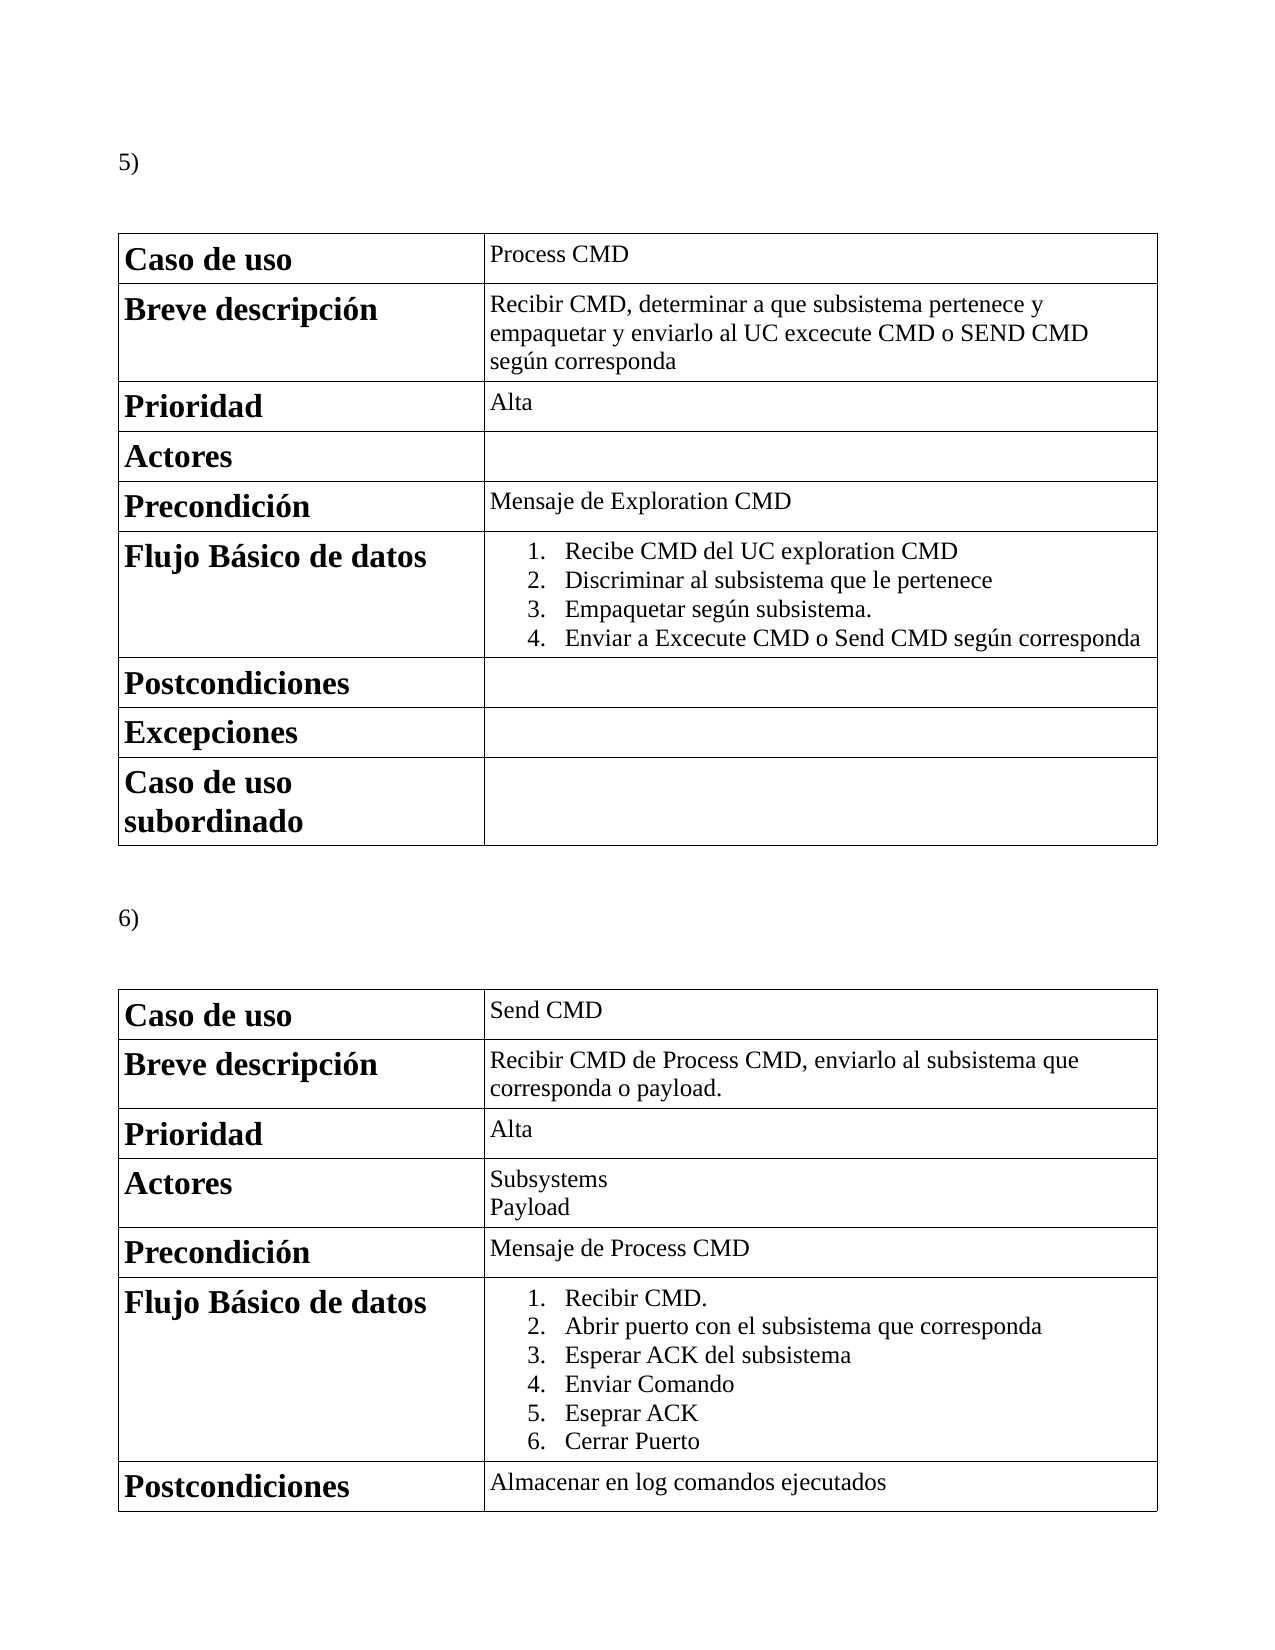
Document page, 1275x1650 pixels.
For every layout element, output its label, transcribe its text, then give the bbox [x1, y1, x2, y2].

table_cell [485, 432, 1157, 481]
table_cell Alta [485, 1109, 1157, 1158]
table_cell Recibir CMD. Abrir puerto con el subsistema que corresponda Esperar ACK del subsistema Enviar Comando Eseprar ACK Cerrar Puerto [485, 1278, 1157, 1461]
table_cell Actores [119, 1159, 484, 1227]
table_cell Recibir CMD de Process CMD, enviarlo al subsistema que corresponda o payload. [485, 1040, 1157, 1108]
table_cell Excepciones [119, 708, 484, 757]
table_cell Precondición [119, 1228, 484, 1277]
table_cell [485, 708, 1157, 757]
table_header Process CMD [485, 234, 1157, 283]
text 6) [118, 903, 1157, 931]
table_cell Flujo Básico de datos [119, 532, 484, 657]
table_header Caso de uso [119, 990, 484, 1039]
table_header Caso de uso [119, 234, 484, 283]
table_cell Mensaje de Exploration CMD [485, 482, 1157, 531]
table_cell Subsystems Payload [485, 1159, 1157, 1227]
table_cell Flujo Básico de datos [119, 1278, 484, 1461]
table_header Send CMD [485, 990, 1157, 1039]
table_cell [485, 658, 1157, 707]
table_cell Alta [485, 382, 1157, 431]
table_cell Postcondiciones [119, 1462, 484, 1511]
table_cell Breve descripción [119, 284, 484, 381]
table_cell Recibir CMD, determinar a que subsistema pertenece y empaquetar y enviarlo al UC excecute CMD o SEND CMD según corresponda [485, 284, 1157, 381]
table_cell Recibe CMD del UC exploration CMD Discriminar al subsistema que le pertenece Empaquetar según subsistema. Enviar a Excecute CMD o Send CMD según corresponda [485, 532, 1157, 657]
table_cell Actores [119, 432, 484, 481]
table_cell [485, 758, 1157, 845]
table_cell Almacenar en log comandos ejecutados [485, 1462, 1157, 1511]
table_cell Precondición [119, 482, 484, 531]
table_cell Mensaje de Process CMD [485, 1228, 1157, 1277]
table_cell Caso de uso subordinado [119, 758, 484, 845]
table_cell Prioridad [119, 1109, 484, 1158]
table_cell Prioridad [119, 382, 484, 431]
text 5) [118, 147, 1157, 176]
table_cell Postcondiciones [119, 658, 484, 707]
table_cell Breve descripción [119, 1040, 484, 1108]
